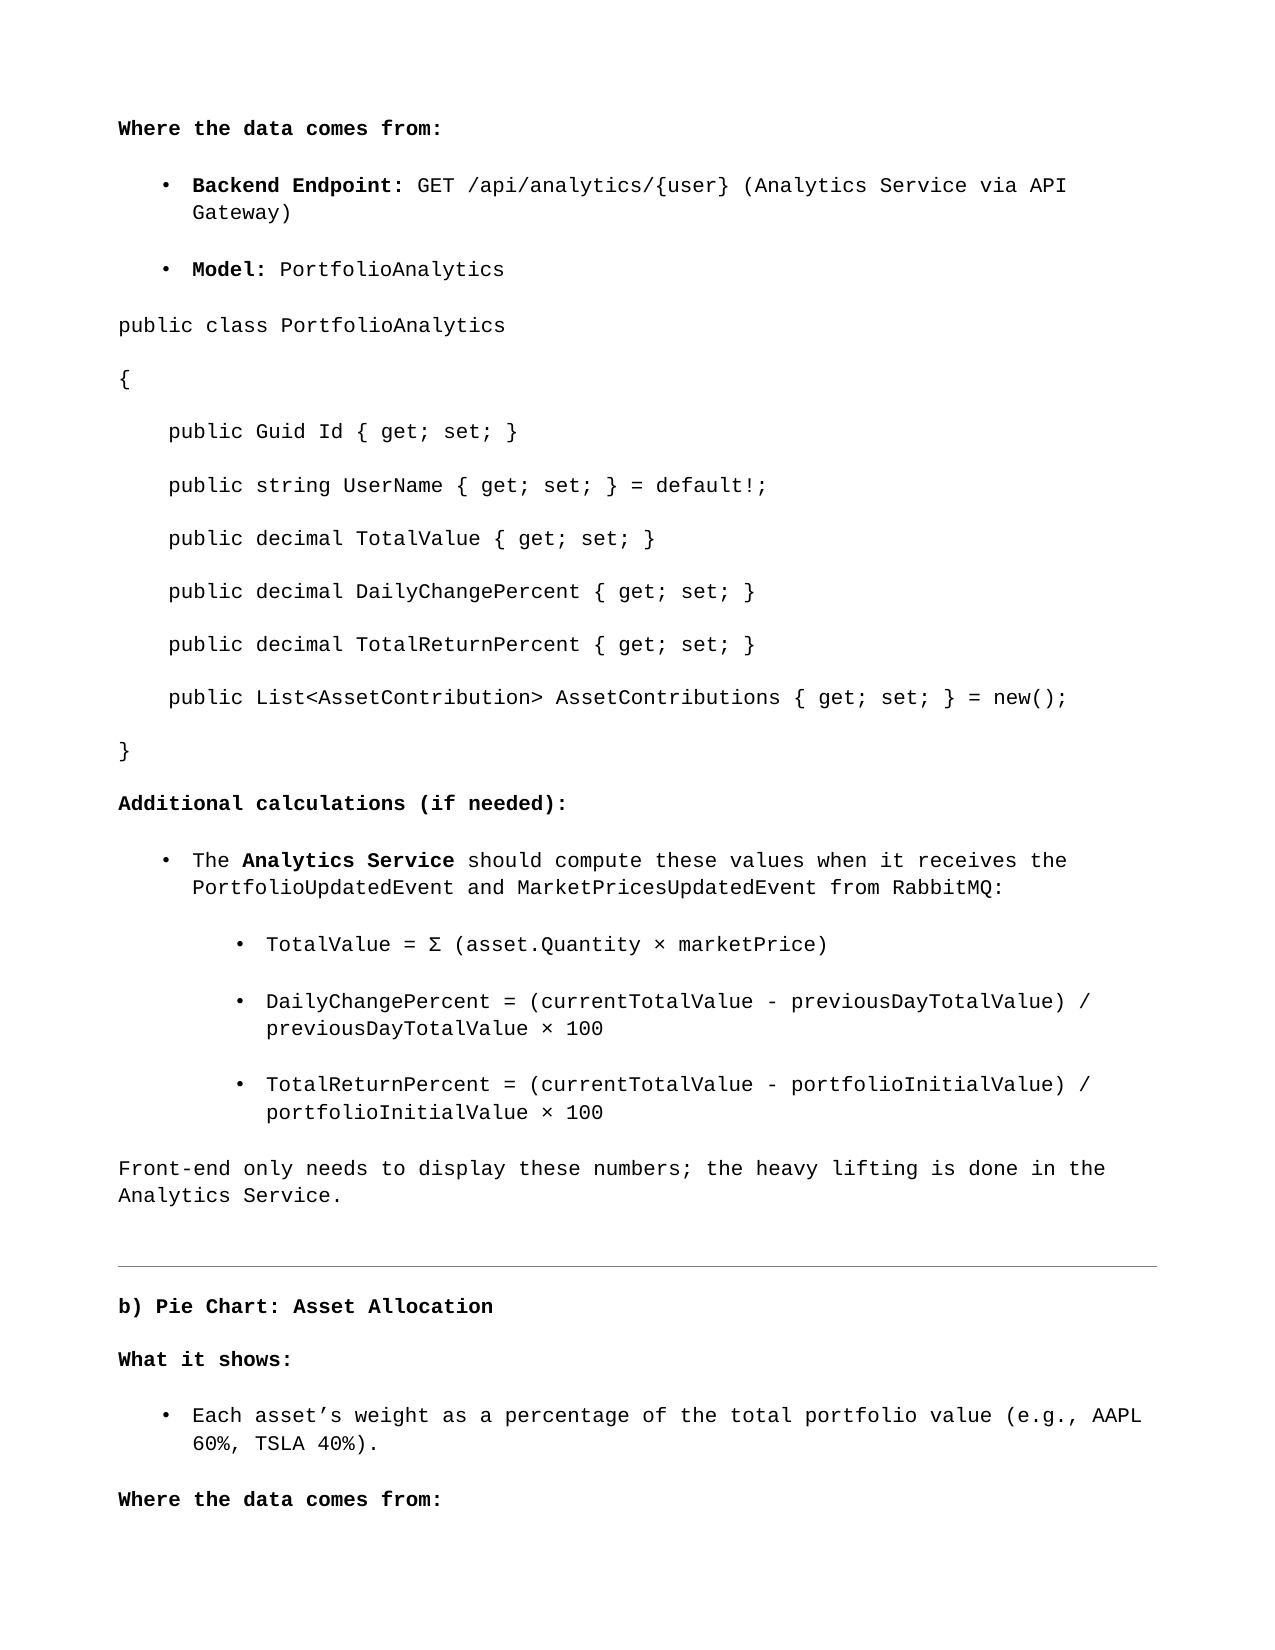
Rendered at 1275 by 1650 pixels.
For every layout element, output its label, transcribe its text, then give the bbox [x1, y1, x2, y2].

text Additional calculations (if needed): [118, 793, 1157, 817]
list Backend Endpoint: GET /api/analytics/{user} (Analytics Service via API Gateway) [162, 175, 1157, 226]
text public decimal TotalReturnPercent { get; set; } [118, 634, 1157, 658]
list TotalValue = Σ (asset.Quantity × marketPrice) [236, 934, 1157, 958]
text public List<AssetContribution> AssetContributions { get; set; } = new(); [118, 687, 1157, 711]
text { [118, 368, 1157, 392]
text public Guid Id { get; set; } [118, 422, 1157, 445]
text public string UserName { get; set; } = default!; [118, 475, 1157, 498]
subtitle b) Pie Chart: Asset Allocation [118, 1296, 1157, 1319]
text public class PortfolioAnalytics [118, 315, 1157, 339]
text public decimal TotalValue { get; set; } [118, 528, 1157, 551]
list TotalReturnPercent = (currentTotalValue - portfolioInitialValue) / portfolioInitialValue × 100 [236, 1074, 1157, 1125]
text Where the data comes from: [118, 1489, 1157, 1513]
text What it shows: [118, 1349, 1157, 1372]
text Front-end only needs to display these numbers; the heavy lifting is done in the Analytics Service. [118, 1158, 1157, 1209]
list Each asset’s weight as a percentage of the total portfolio value (e.g., AAPL 60%, TSLA 40%). [162, 1406, 1157, 1456]
text Where the data comes from: [118, 118, 1157, 142]
list DailyChangePercent = (currentTotalValue - previousDayTotalValue) / previousDayTotalValue × 100 [236, 991, 1157, 1041]
list The Analytics Service should compute these values when it receives the PortfolioUpdatedEvent and MarketPricesUpdatedEvent from RabbitMQ: [162, 850, 1157, 901]
text } [118, 740, 1157, 764]
list Model: PortfolioAnalytics [162, 259, 1157, 282]
text public decimal DailyChangePercent { get; set; } [118, 581, 1157, 604]
